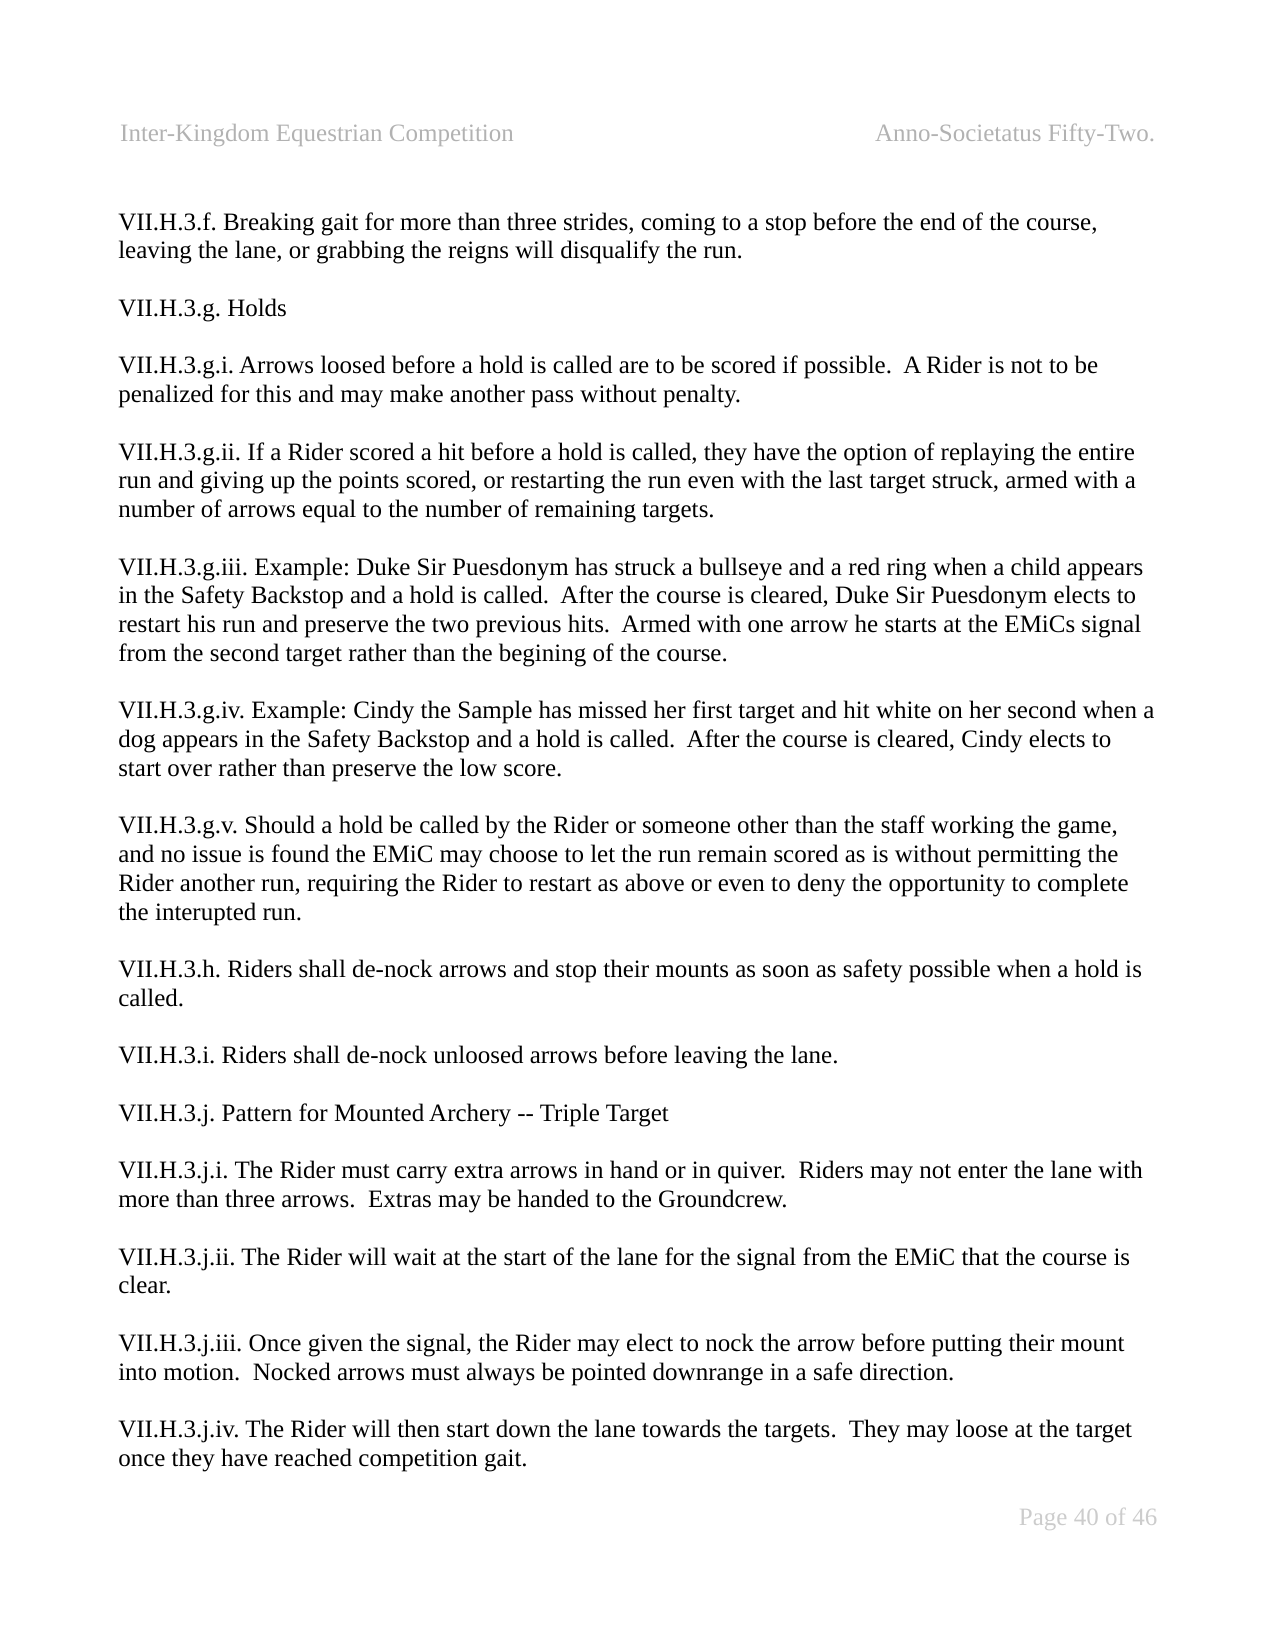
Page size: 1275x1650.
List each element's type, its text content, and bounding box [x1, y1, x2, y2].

text VII.H.3.j.ii. The Rider will wait at the start of the lane for the signal from the EMiC that the course is clear. [118, 1242, 1157, 1299]
text VII.H.3.j.iv. The Rider will then start down the lane towards the targets. They may loose at the target once they have reached competition gait. [118, 1414, 1157, 1472]
text VII.H.3.j.iii. Once given the signal, the Rider may elect to nock the arrow before putting their mount into motion. Nocked arrows must always be pointed downrange in a safe direction. [118, 1328, 1157, 1386]
text VII.H.3.g.iv. Example: Cindy the Sample has missed her first target and hit white on her second when a dog appears in the Safety Backstop and a hold is called. After the course is cleared, Cindy elects to start over rather than preserve the low score. [118, 696, 1157, 782]
text VII.H.3.g.v. Should a hold be called by the Rider or someone other than the staff working the game, and no issue is found the EMiC may choose to let the run remain scored as is without permitting the Rider another run, requiring the Rider to restart as above or even to deny the opportunity to complete the interupted run. [118, 811, 1157, 926]
text VII.H.3.i. Riders shall de-nock unloosed arrows before leaving the lane. [118, 1041, 1157, 1069]
text VII.H.3.f. Breaking gait for more than three strides, coming to a stop before the end of the course, leaving the lane, or grabbing the reigns will disqualify the run. [118, 207, 1157, 264]
text VII.H.3.j. Pattern for Mounted Archery -- Triple Target [118, 1098, 1157, 1127]
text VII.H.3.j.i. The Rider must carry extra arrows in hand or in quiver. Riders may not enter the lane with more than three arrows. Extras may be handed to the Groundcrew. [118, 1156, 1157, 1213]
text VII.H.3.g.iii. Example: Duke Sir Puesdonym has struck a bullseye and a red ring when a child appears in the Safety Backstop and a hold is called. After the course is cleared, Duke Sir Puesdonym elects to restart his run and preserve the two previous hits. Armed with one arrow he starts at the EMiCs signal from the second target rather than the begining of the course. [118, 552, 1157, 667]
text VII.H.3.g.ii. If a Rider scored a hit before a hold is called, they have the option of replaying the entire run and giving up the points scored, or restarting the run even with the last target struck, armed with a number of arrows equal to the number of remaining targets. [118, 437, 1157, 523]
text VII.H.3.g. Holds [118, 293, 1157, 322]
text VII.H.3.g.i. Arrows loosed before a hold is called are to be scored if possible. A Rider is not to be penalized for this and may make another pass without penalty. [118, 351, 1157, 408]
text VII.H.3.h. Riders shall de-nock arrows and stop their mounts as soon as safety possible when a hold is called. [118, 954, 1157, 1012]
